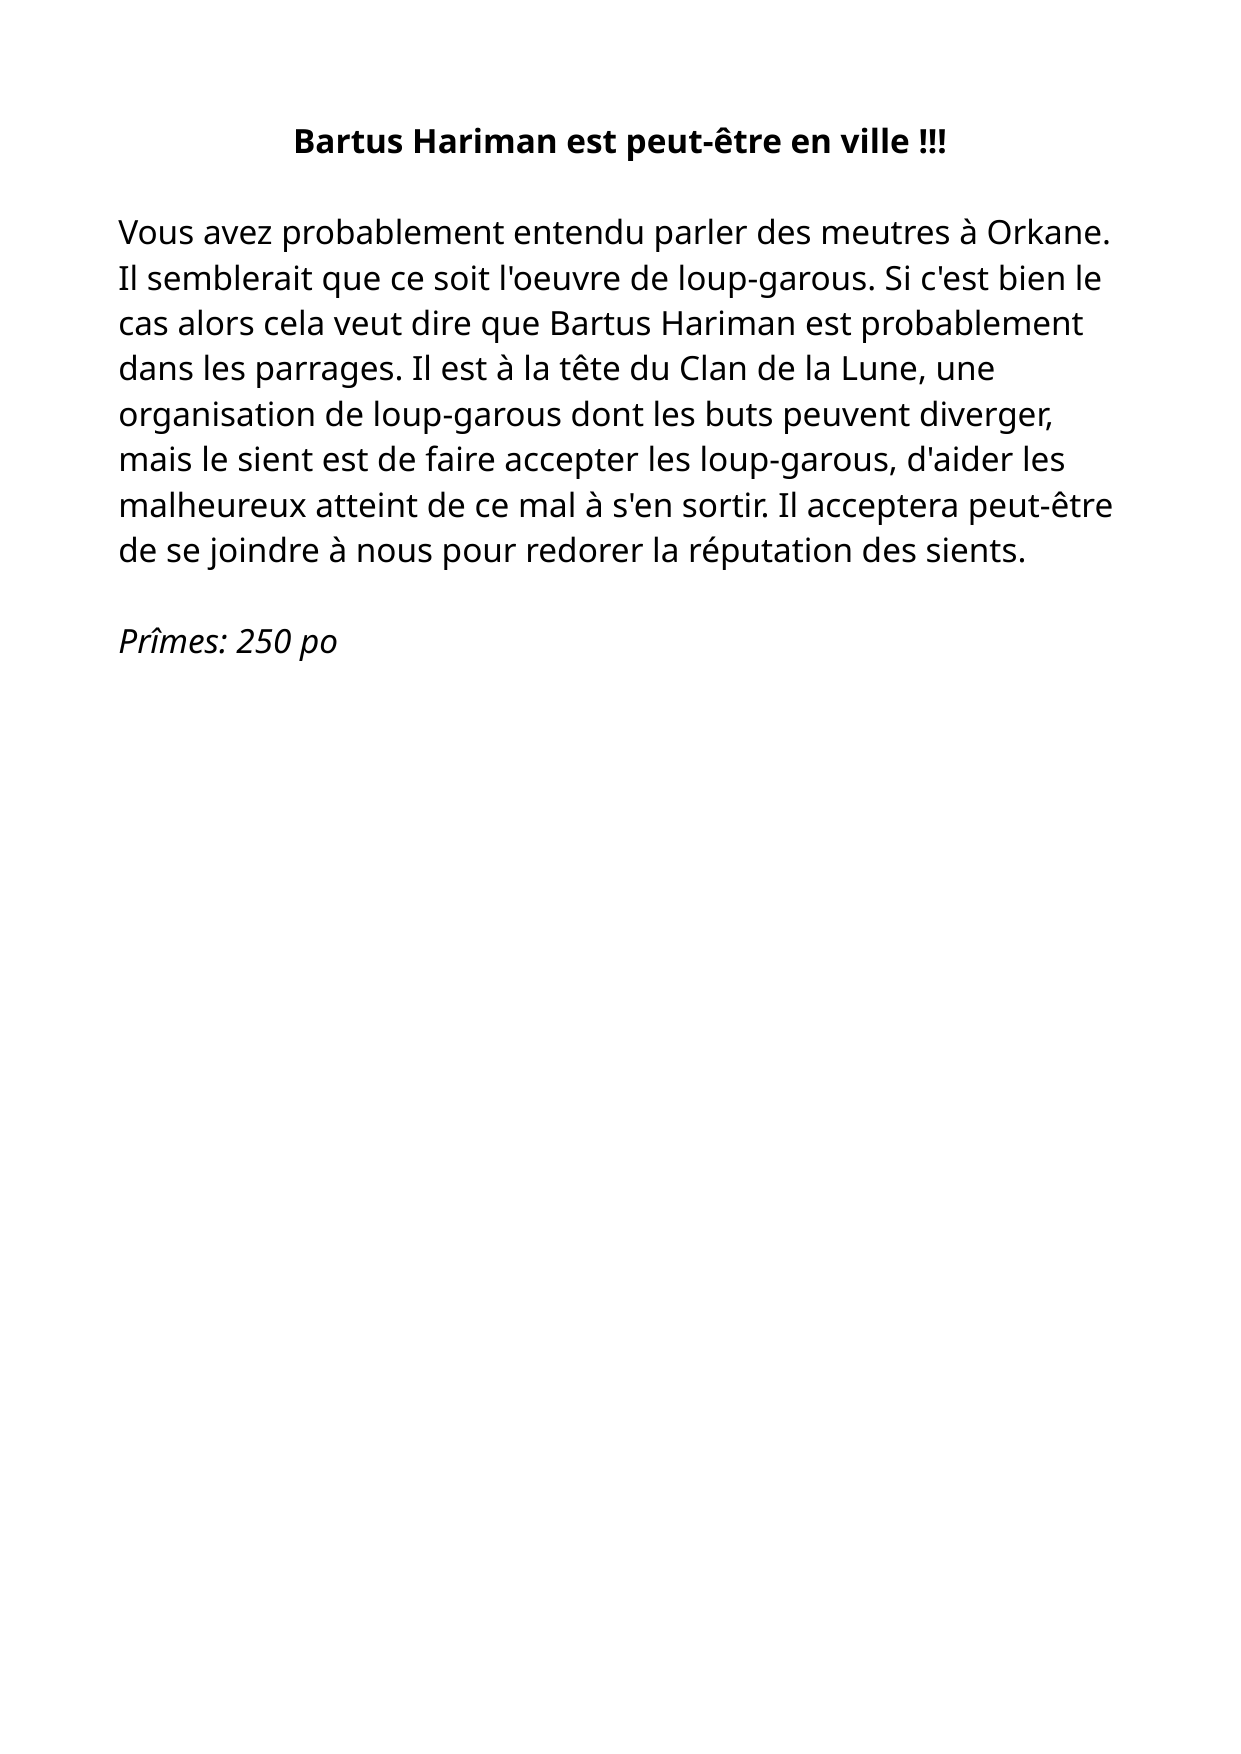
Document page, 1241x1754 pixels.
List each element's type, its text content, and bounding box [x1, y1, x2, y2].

text Prîmes: 250 po [118, 618, 1122, 663]
text Vous avez probablement entendu parler des meutres à Orkane. Il semblerait que ce soit l'oeuvre de loup-garous. Si c'est bien le cas alors cela veut dire que Bartus Hariman est probablement dans les parrages. Il est à la tête du Clan de la Lune, une organisation de loup-garous dont les buts peuvent diverger, mais le sient est de faire accepter les loup-garous, d'aider les malheureux atteint de ce mal à s'en sortir. Il acceptera peut-être de se joindre à nous pour redorer la réputation des sients. [118, 209, 1122, 572]
text Bartus Hariman est peut-être en ville !!! [118, 118, 1122, 163]
